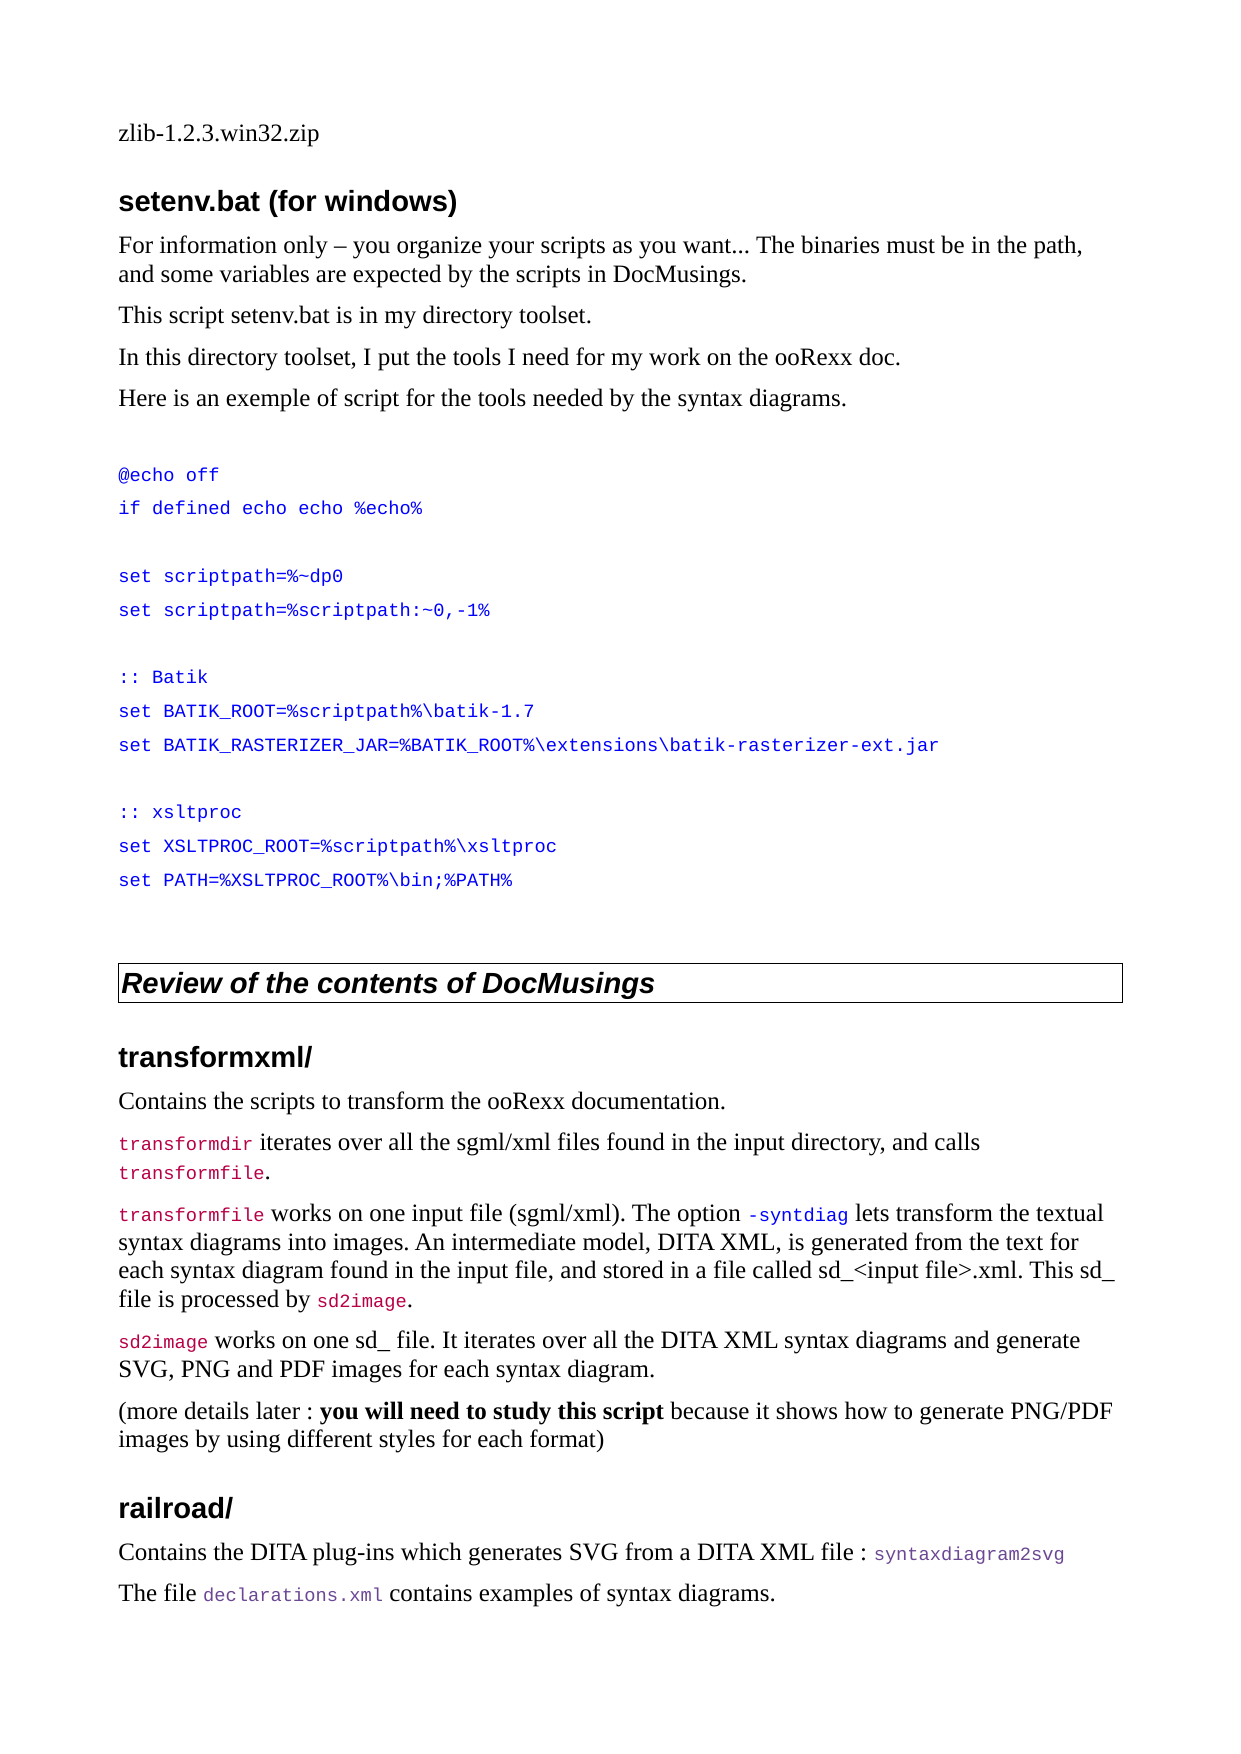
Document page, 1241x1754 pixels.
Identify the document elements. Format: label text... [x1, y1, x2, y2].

text if defined echo echo %echo% [118, 499, 1122, 520]
text :: Batik [118, 668, 1122, 689]
text transformdir iterates over all the sgml/xml files found in the input directory, and calls transformfile. [118, 1127, 1122, 1185]
text Contains the DITA plug-ins which generates SVG from a DITA XML file : syntaxdiagram2svg [118, 1537, 1122, 1566]
subtitle setenv.bat (for windows) [118, 184, 1122, 218]
text This script setenv.bat is in my directory toolset. [118, 300, 1122, 329]
text set XSLTPROC_ROOT=%scriptpath%\xsltproc [118, 837, 1122, 858]
subtitle railroad/ [118, 1491, 1122, 1524]
text Contains the scripts to transform the ooRexx documentation. [118, 1086, 1122, 1115]
text set PATH=%XSLTPROC_ROOT%\bin;%PATH% [118, 870, 1122, 892]
text set BATIK_RASTERIZER_JAR=%BATIK_ROOT%\extensions\batik-rasterizer-ext.jar [118, 735, 1122, 757]
text transformfile works on one input file (sgml/xml). The option -syntdiag lets transform the textual syntax diagrams into images. An intermediate model, DITA XML, is generated from the text for each syntax diagram found in the input file, and stored in a file called sd_<input file>.xml. This sd_ file is processed by sd2image. [118, 1198, 1122, 1313]
subtitle Review of the contents of DocMusings [119, 964, 1122, 1002]
text set scriptpath=%scriptpath:~0,-1% [118, 600, 1122, 622]
text In this directory toolset, I put the tools I need for my work on the ooRexx doc. [118, 342, 1122, 370]
text For information only – you organize your scripts as you want... The binaries must be in the path, and some variables are expected by the scripts in DocMusings. [118, 230, 1122, 288]
text set BATIK_ROOT=%scriptpath%\batik-1.7 [118, 702, 1122, 723]
text (more details later : you will need to study this script because it shows how to generate PNG/PDF images by using different styles for each format) [118, 1396, 1122, 1453]
text @echo off [118, 465, 1122, 487]
text Here is an exemple of script for the tools needed by the syntax diagrams. [118, 383, 1122, 412]
subtitle transformxml/ [118, 1040, 1122, 1073]
text The file declarations.xml contains examples of syntax diagrams. [118, 1578, 1122, 1607]
text sd2image works on one sd_ file. It iterates over all the DITA XML syntax diagrams and generate SVG, PNG and PDF images for each syntax diagram. [118, 1326, 1122, 1383]
text :: xsltproc [118, 803, 1122, 824]
text set scriptpath=%~dp0 [118, 567, 1122, 588]
text zlib-1.2.3.win32.zip [118, 118, 1122, 147]
